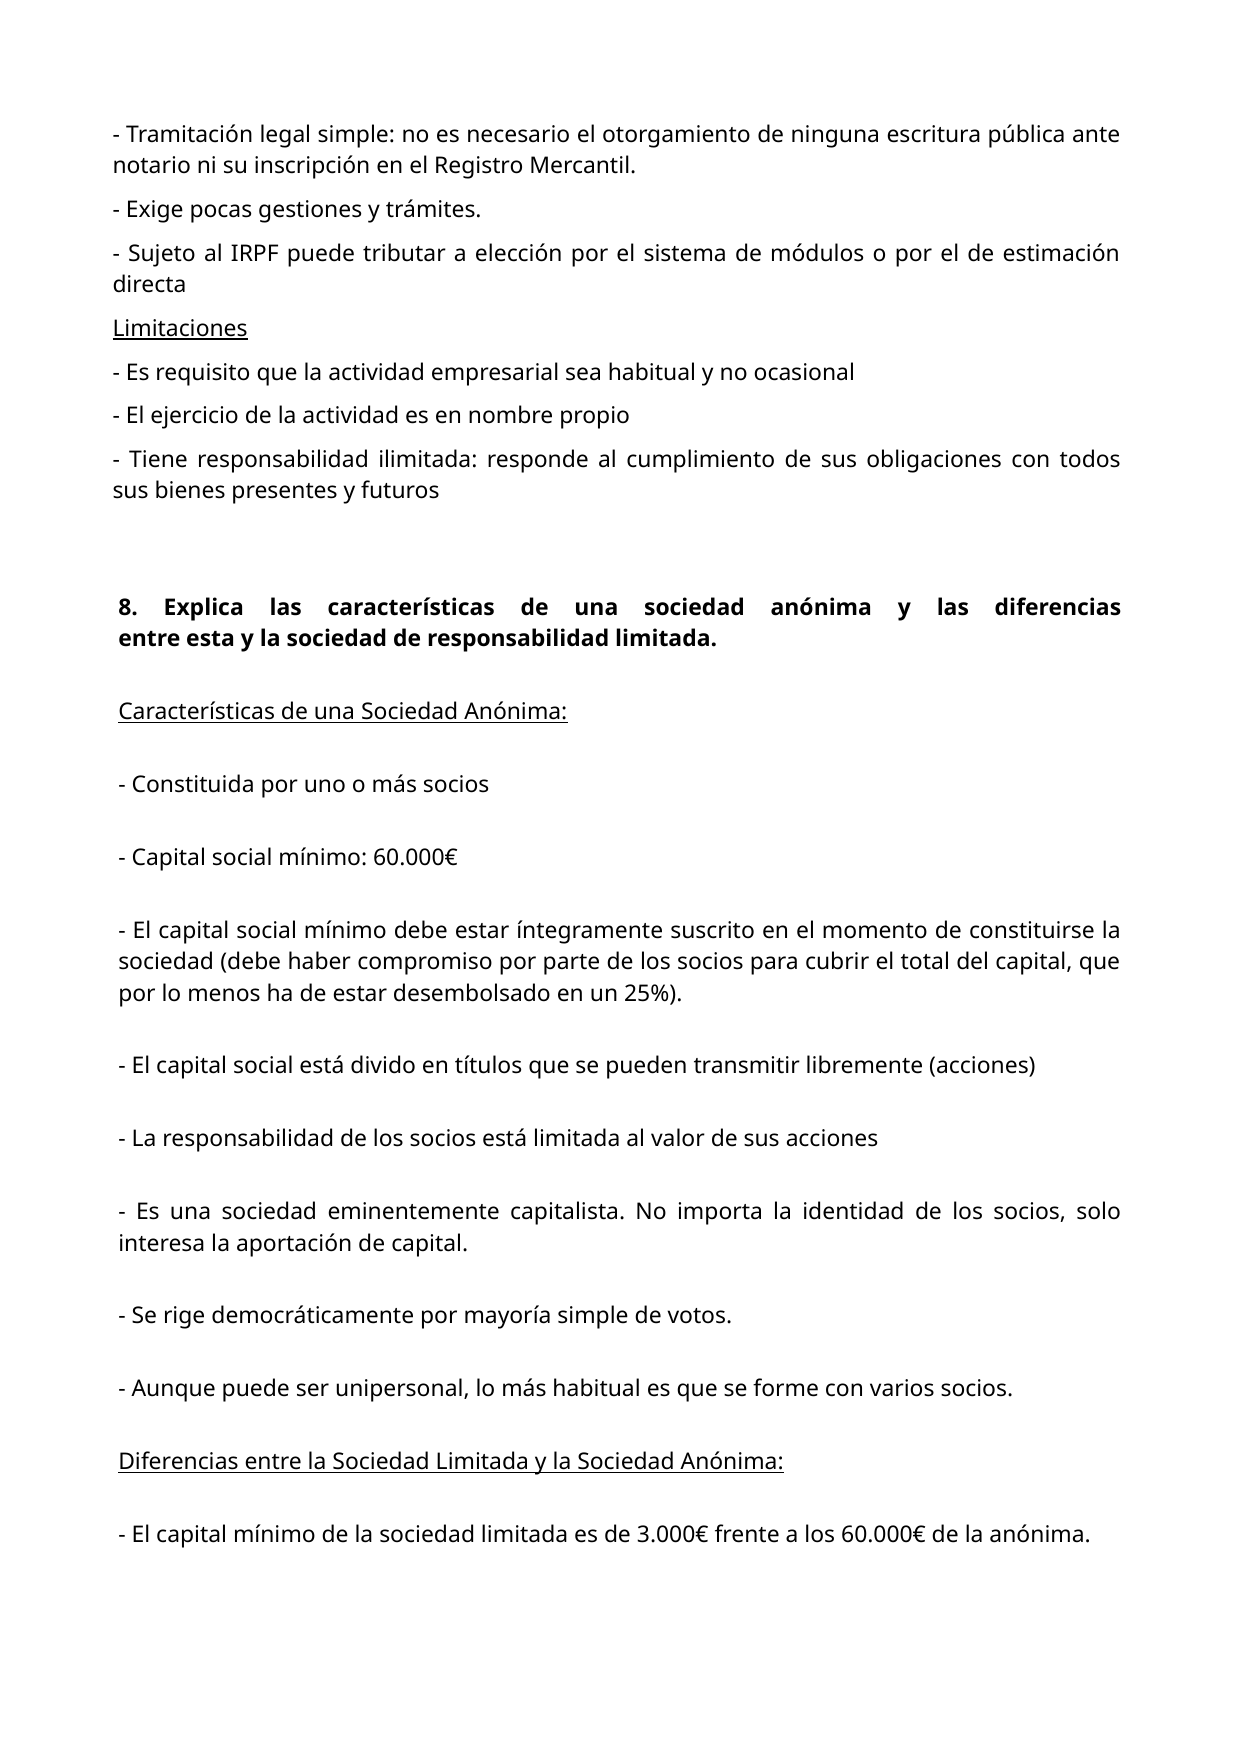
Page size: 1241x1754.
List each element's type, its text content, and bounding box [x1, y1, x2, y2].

text - El capital social mínimo debe estar íntegramente suscrito en el momento de constituirse la sociedad (debe haber compromiso por parte de los socios para cubrir el total del capital, que por lo menos ha de estar desembolsado en un 25%). [118, 914, 1122, 1008]
text Limitaciones [112, 312, 1122, 343]
text - Es una sociedad eminentemente capitalista. No importa la identidad de los socios, solo interesa la aportación de capital. [118, 1195, 1122, 1258]
text - Es requisito que la actividad empresarial sea habitual y no ocasional [112, 356, 1122, 387]
text - Tiene responsabilidad ilimitada: responde al cumplimiento de sus obligaciones con todos sus bienes presentes y futuros [112, 443, 1122, 506]
text - Sujeto al IRPF puede tributar a elección por el sistema de módulos o por el de estimación directa [112, 237, 1122, 299]
text - Constituida por uno o más socios [118, 768, 1122, 799]
text - Exige pocas gestiones y trámites. [112, 193, 1122, 224]
text Diferencias entre la Sociedad Limitada y la Sociedad Anónima: [118, 1445, 1122, 1476]
text 8. Explica las características de una sociedad anónima y las diferencias entre esta y la sociedad de responsabilidad limitada. [118, 591, 1122, 653]
text - El ejercicio de la actividad es en nombre propio [112, 399, 1122, 431]
text - Aunque puede ser unipersonal, lo más habitual es que se forme con varios socios. [118, 1372, 1122, 1403]
text - La responsabilidad de los socios está limitada al valor de sus acciones [118, 1122, 1122, 1153]
text - Se rige democráticamente por mayoría simple de votos. [118, 1299, 1122, 1331]
text - El capital social está divido en títulos que se pueden transmitir libremente (acciones) [118, 1049, 1122, 1081]
text - Capital social mínimo: 60.000€ [118, 841, 1122, 872]
text - Tramitación legal simple: no es necesario el otorgamiento de ninguna escritura pública ante notario ni su inscripción en el Registro Mercantil. [112, 118, 1122, 181]
text - El capital mínimo de la sociedad limitada es de 3.000€ frente a los 60.000€ de la anónima. [118, 1518, 1122, 1549]
text Características de una Sociedad Anónima: [118, 695, 1122, 726]
